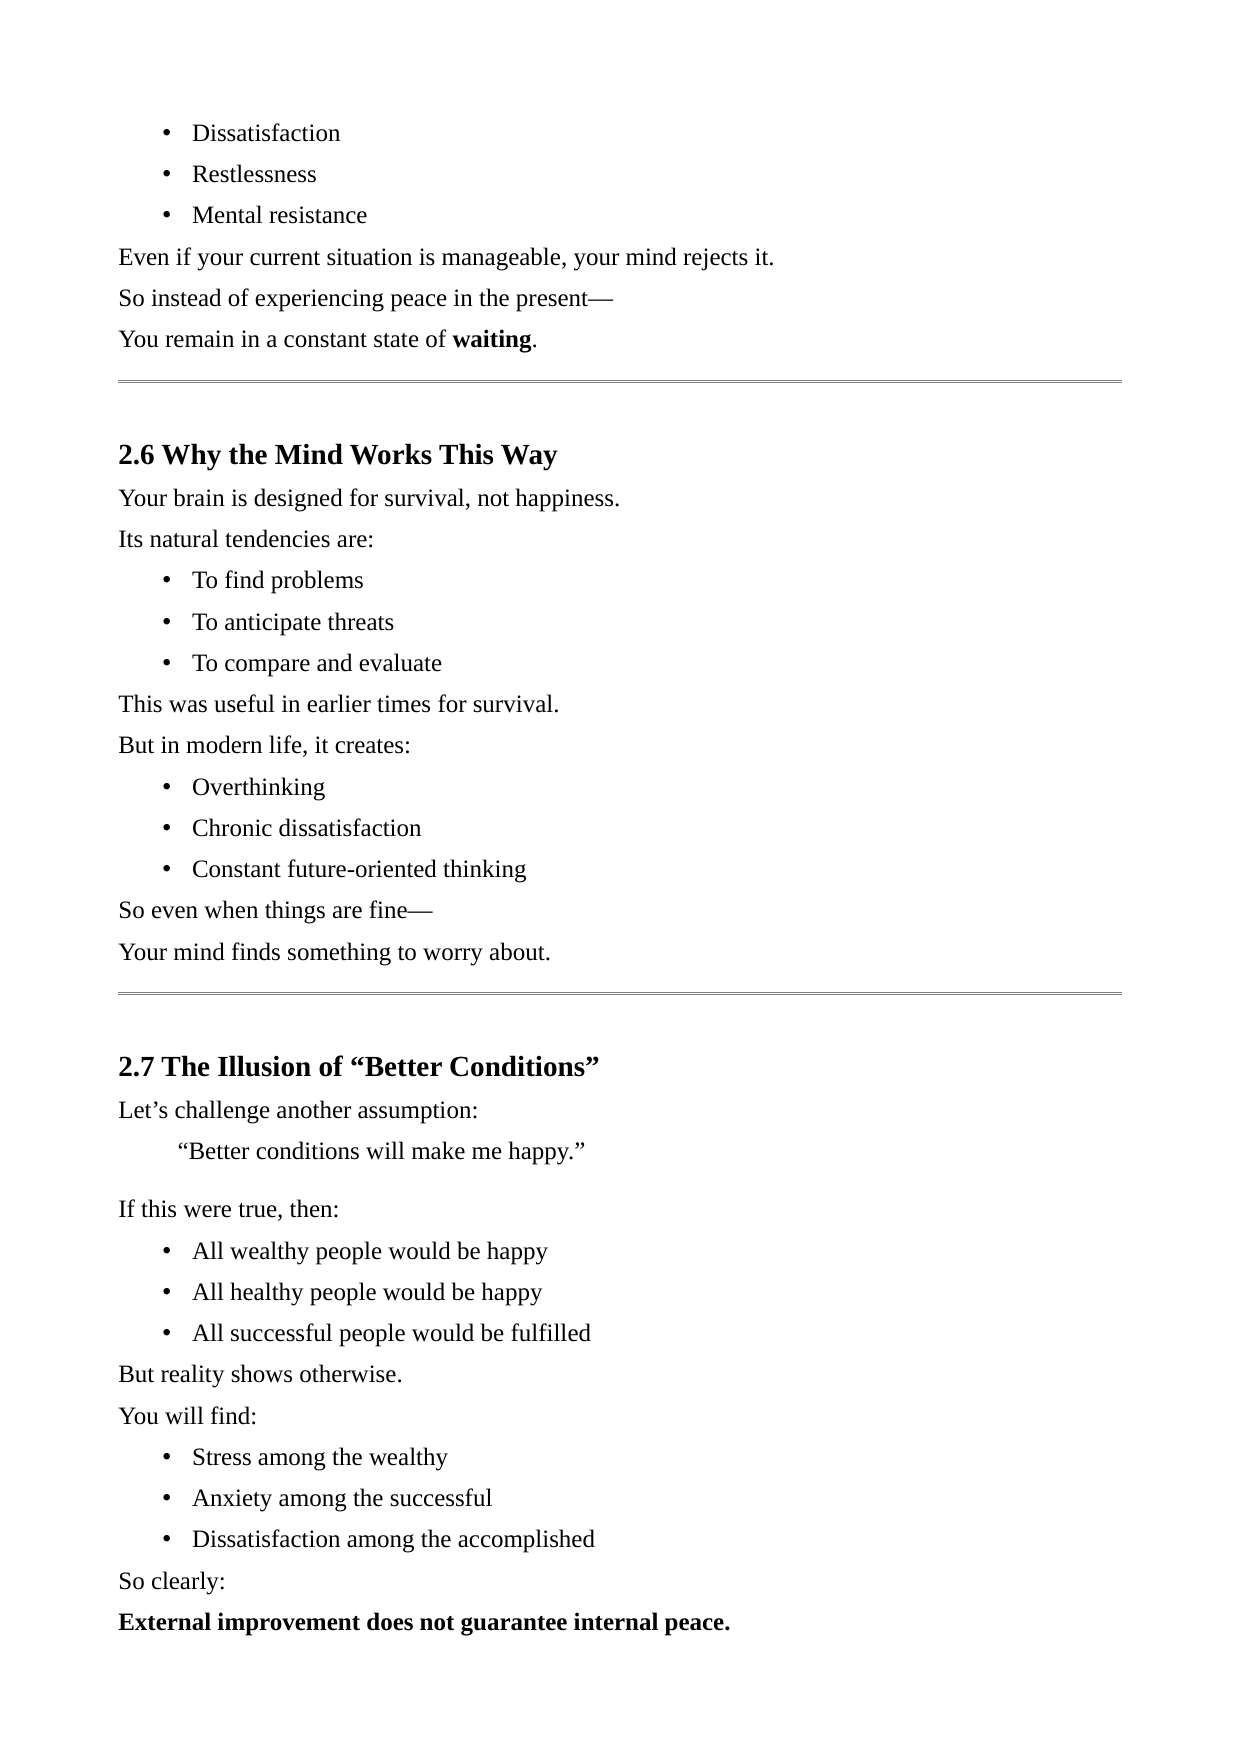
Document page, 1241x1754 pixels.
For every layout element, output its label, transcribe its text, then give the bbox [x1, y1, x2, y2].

text So instead of experiencing peace in the present— [118, 283, 1122, 312]
text Its natural tendencies are: [118, 524, 1122, 553]
text You remain in a constant state of waiting. [118, 324, 1122, 353]
text But reality shows otherwise. [118, 1359, 1122, 1388]
text You will find: [118, 1401, 1122, 1429]
text If this were true, then: [118, 1194, 1122, 1223]
text But in modern life, it creates: [118, 730, 1122, 759]
text This was useful in earlier times for survival. [118, 689, 1122, 718]
text External improvement does not guarantee internal peace. [118, 1607, 1122, 1636]
text So even when things are fine— [118, 895, 1122, 924]
list Restlessness [162, 159, 1122, 188]
text Your brain is designed for survival, not happiness. [118, 483, 1122, 512]
subtitle 2.7 The Illusion of “Better Conditions” [118, 1049, 1122, 1082]
list All successful people would be fulfilled [162, 1318, 1122, 1347]
text Let’s challenge another assumption: [118, 1095, 1122, 1124]
list To find problems [162, 565, 1122, 594]
list Chronic dissatisfaction [162, 813, 1122, 842]
text Even if your current situation is manageable, your mind rejects it. [118, 242, 1122, 271]
list Stress among the wealthy [162, 1442, 1122, 1471]
list Anxiety among the successful [162, 1483, 1122, 1512]
list All healthy people would be happy [162, 1277, 1122, 1306]
list To compare and evaluate [162, 648, 1122, 677]
text Your mind finds something to worry about. [118, 937, 1122, 965]
list Constant future-oriented thinking [162, 854, 1122, 883]
list All wealthy people would be happy [162, 1236, 1122, 1264]
list Mental resistance [162, 201, 1122, 229]
text So clearly: [118, 1566, 1122, 1594]
list Dissatisfaction [162, 118, 1122, 147]
subtitle 2.6 Why the Mind Works This Way [118, 437, 1122, 470]
list Dissatisfaction among the accomplished [162, 1524, 1122, 1553]
list Overthinking [162, 772, 1122, 800]
text “Better conditions will make me happy.” [177, 1136, 1063, 1165]
list To anticipate threats [162, 607, 1122, 635]
